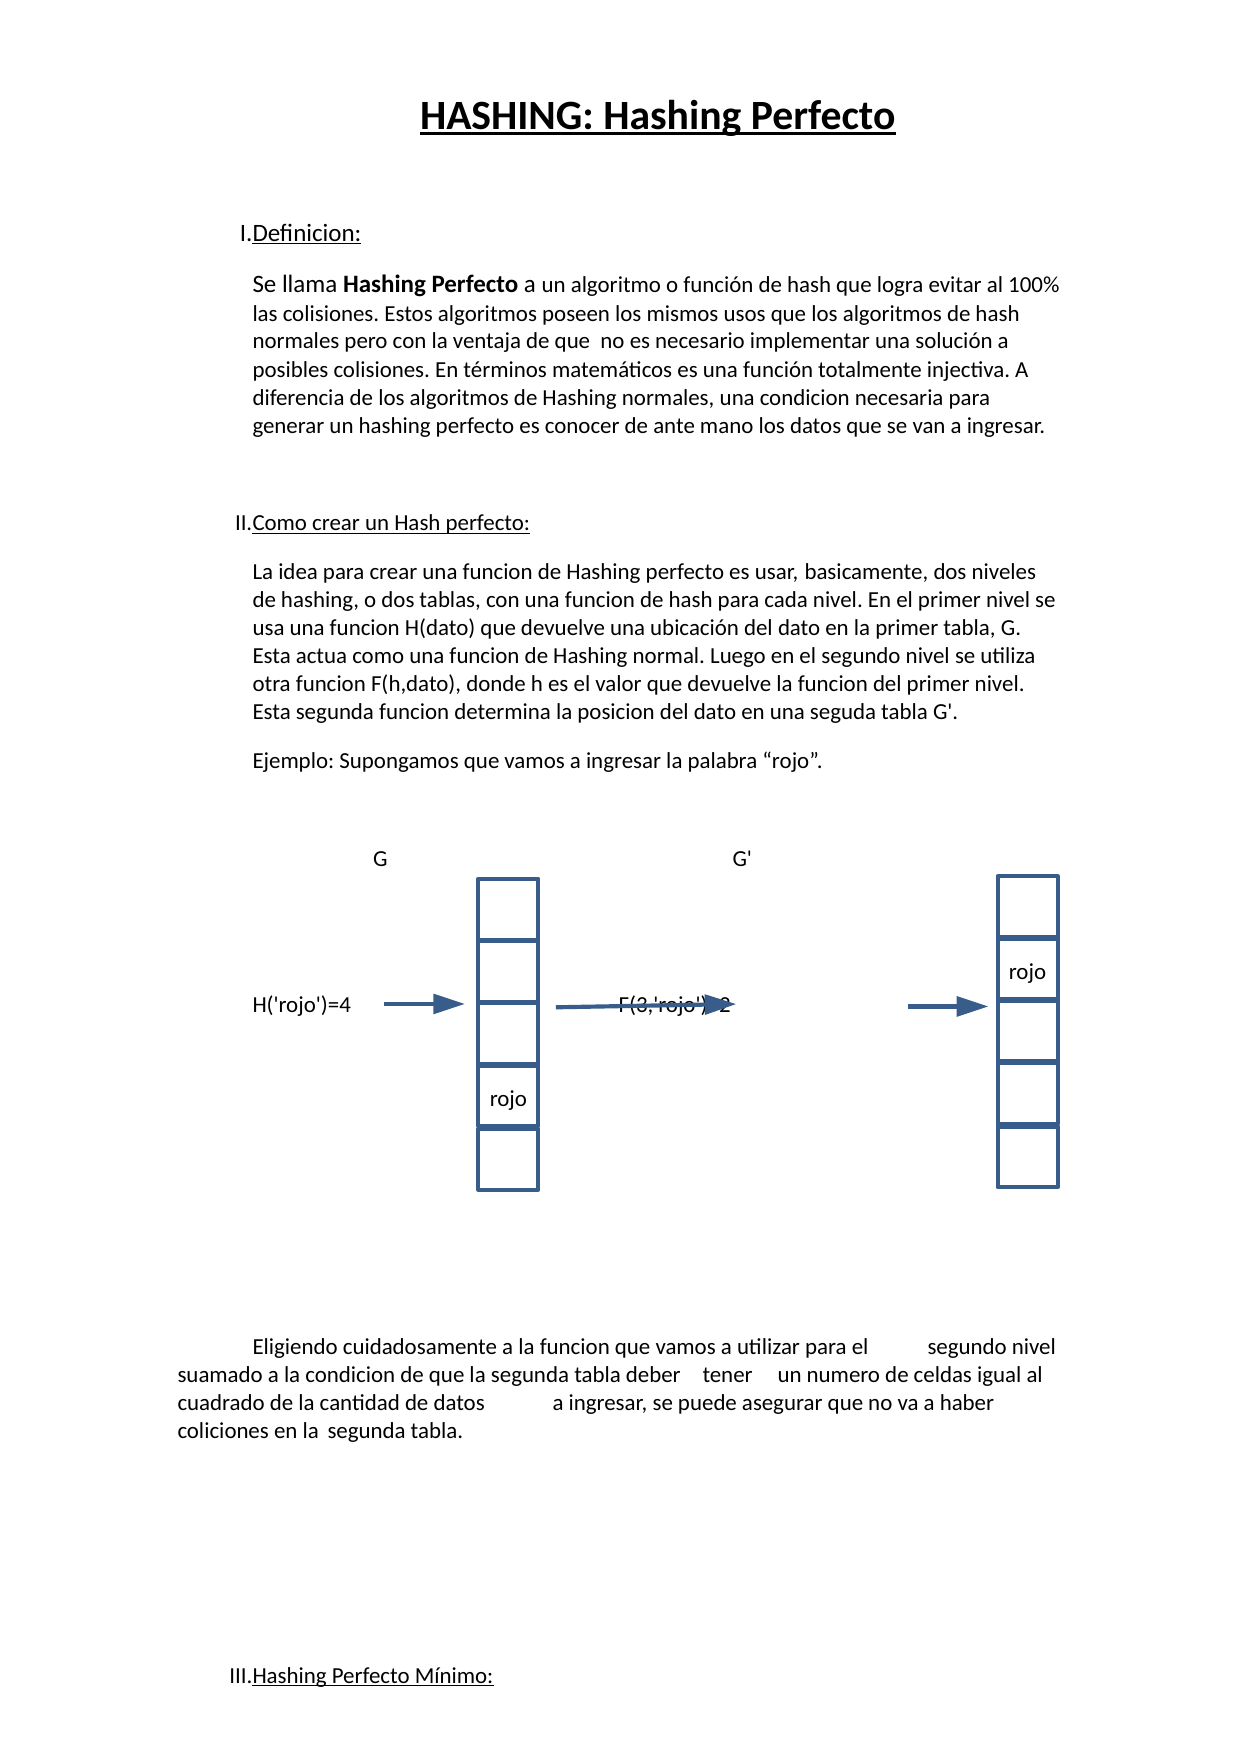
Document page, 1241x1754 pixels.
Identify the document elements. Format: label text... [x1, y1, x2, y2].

list [1000, 1003, 1056, 1018]
list H('rojo')=4 [177, 991, 476, 1018]
list HASHING: Hashing Perfecto [252, 89, 1063, 139]
list F(3,'rojo')=2 [540, 991, 996, 1018]
list Se llama Hashing Perfecto a un algoritmo o función de hash que logra evitar al 100% las colisiones. Estos algoritmos poseen los mismos usos que los algoritmos de hash normales pero con la ventaja de que no es necesario implementar una solución a posibles colisiones. En términos matemáticos es una función totalmente injectiva. A diferencia de los algoritmos de Hashing normales, una condicion necesaria para generar un hashing perfecto es conocer de ante mano los datos que se van a ingresar. [215, 268, 1063, 439]
list [480, 1005, 536, 1018]
list La idea para crear una funcion de Hashing perfecto es usar, basicamente, dos niveles de hashing, o dos tablas, con una funcion de hash para cada nivel. En el primer nivel se usa una funcion H(dato) que devuelve una ubicación del dato en la primer tabla, G. Esta actua como una funcion de Hashing normal. Luego en el segundo nivel se utiliza otra funcion F(h,dato), donde h es el valor que devuelve la funcion del primer nivel. Esta segunda funcion determina la posicion del dato en una seguda tabla G'. [215, 557, 1063, 725]
list Ejemplo: Supongamos que vamos a ingresar la palabra “rojo”. [215, 746, 1063, 774]
list Definicion: [215, 217, 1063, 247]
list G G' [177, 844, 1063, 872]
list Eligiendo cuidadosamente a la funcion que vamos a utilizar para el segundo nivel suamado a la condicion de que la segunda tabla deber tener un numero de celdas igual al cuadrado de la cantidad de datos a ingresar, se puede asegurar que no va a haber coliciones en la segunda tabla. [177, 1332, 1063, 1444]
list Hashing Perfecto Mínimo: [215, 1661, 1063, 1689]
list Como crear un Hash perfecto: [215, 508, 1063, 536]
list [480, 991, 536, 1000]
